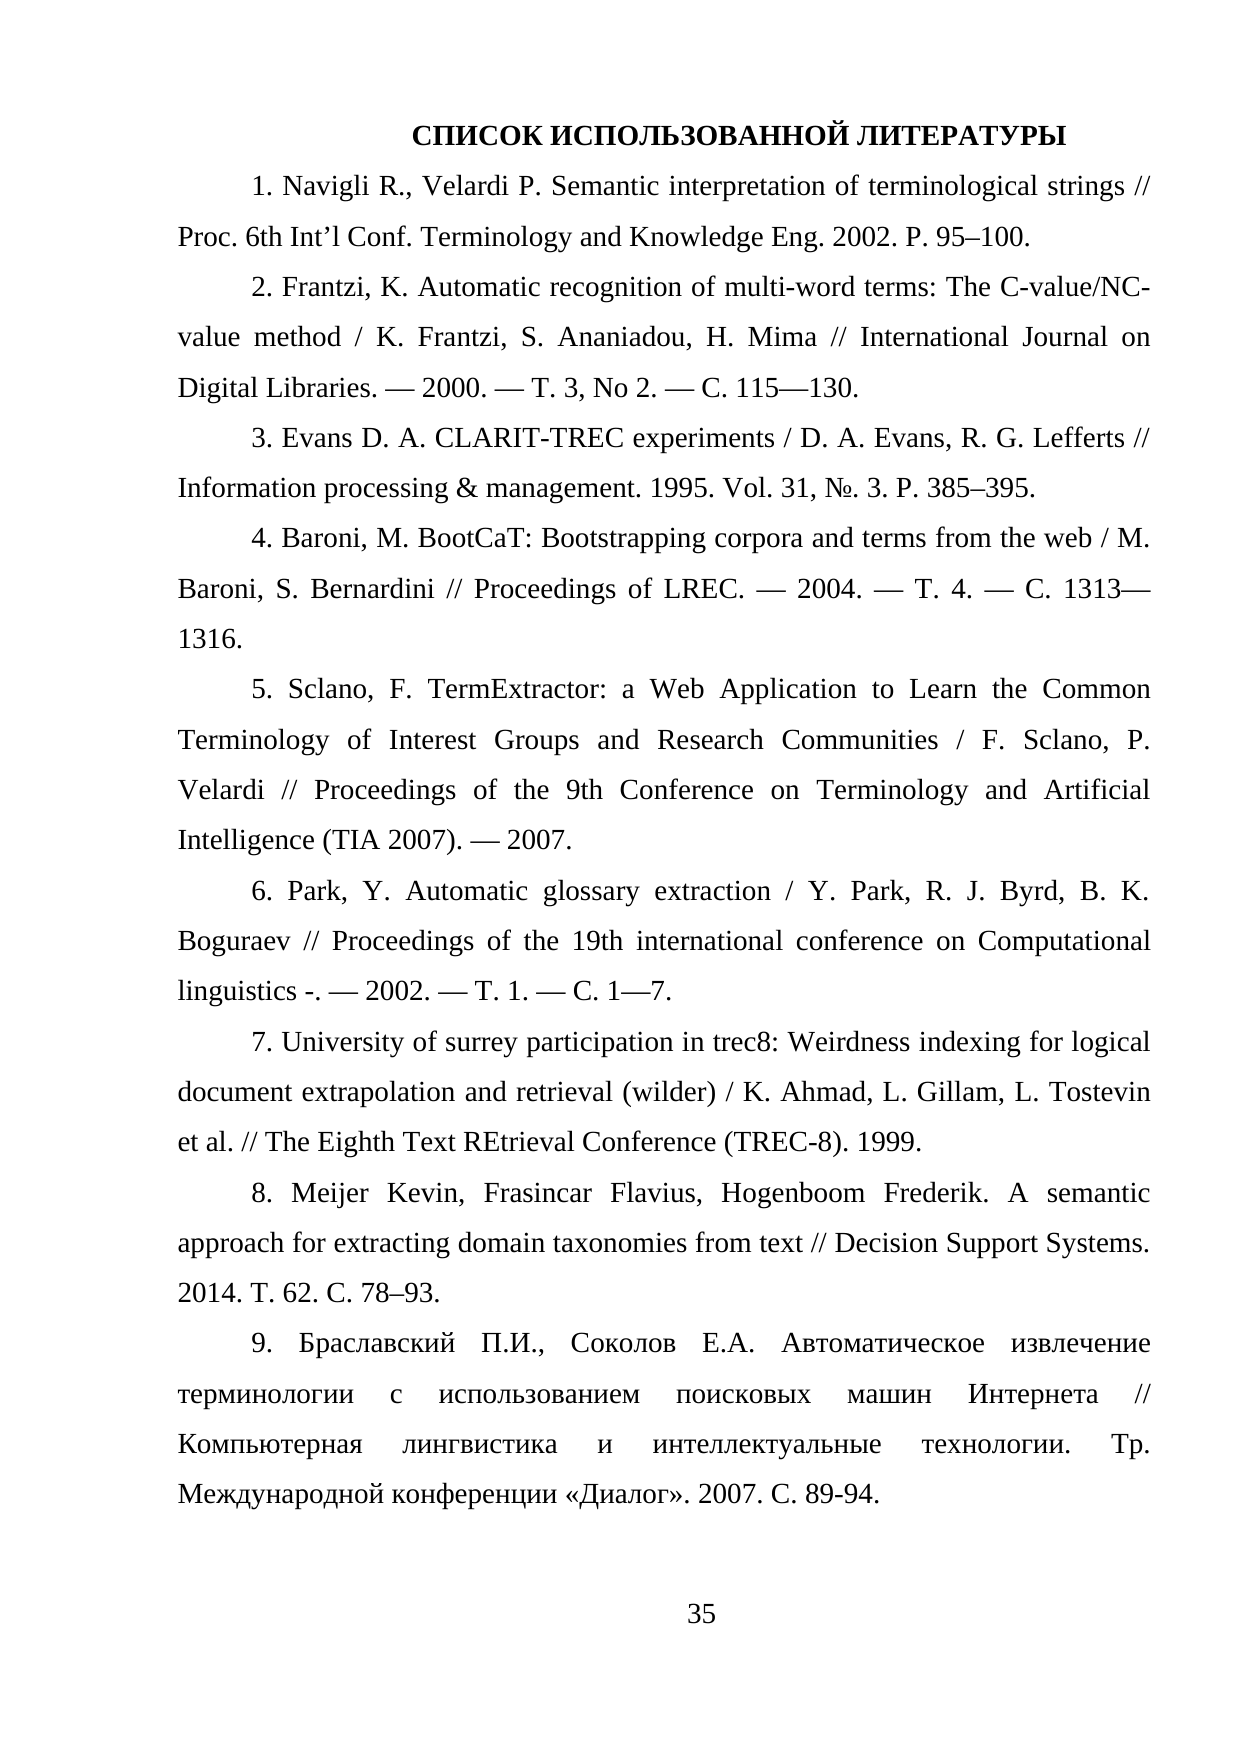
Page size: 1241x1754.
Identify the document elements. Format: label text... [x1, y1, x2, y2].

text 9. Браславский П.И., Соколов Е.А. Автоматическое извлечение терминологии с использованием поисковых машин Интернета // Компьютерная лингвистика и интеллектуальные технологии. Тр. Международной конференции «Диалог». 2007. С. 89-94. [177, 1326, 1152, 1510]
text 1. Navigli R., Velardi P. Semantic interpretation of terminological strings // Proc. 6th Int’l Conf. Terminology and Knowledge Eng. 2002. P. 95–100. [177, 168, 1152, 252]
subtitle СПИСОК ИСПОЛЬЗОВАННОЙ ЛИТЕРАТУРЫ [326, 118, 1152, 152]
text 7. University of surrey participation in trec8: Weirdness indexing for logical document extrapolation and retrieval (wilder) / K. Ahmad, L. Gillam, L. Tostevin et al. // The Eighth Text REtrieval Conference (TREC-8). 1999. [177, 1024, 1152, 1158]
text 8. Meijer Kevin, Frasincar Flavius, Hogenboom Frederik. A semantic approach for extracting domain taxonomies from text // Decision Support Systems. 2014. Т. 62. С. 78–93. [177, 1175, 1152, 1309]
text 6. Park, Y. Automatic glossary extraction / Y. Park, R. J. Byrd, B. K. Boguraev // Proceedings of the 19th international conference on Computational linguistics -. — 2002. — Т. 1. — С. 1—7. [177, 873, 1152, 1007]
text 5. Sclano, F. TermExtractor: a Web Application to Learn the Common Terminology of Interest Groups and Research Communities / F. Sclano, P. Velardi // Proceedings of the 9th Conference on Terminology and Artificial Intelligence (TIA 2007). — 2007. [177, 672, 1152, 856]
text 2. Frantzi, K. Automatic recognition of multi-word terms: The C-value/NC-value method / K. Frantzi, S. Ananiadou, H. Mima // International Journal on Digital Libraries. — 2000. — Т. 3, No 2. — С. 115—130. [177, 269, 1152, 403]
text 4. Baroni, M. BootCaT: Bootstrapping corpora and terms from the web / M. Baroni, S. Bernardini // Proceedings of LREC. — 2004. — Т. 4. — С. 1313—1316. [177, 521, 1152, 655]
text 3. Evans D. A. CLARIT-TREC experiments / D. A. Evans, R. G. Lefferts // Information processing & management. 1995. Vol. 31, №. 3. P. 385–395. [177, 420, 1152, 504]
